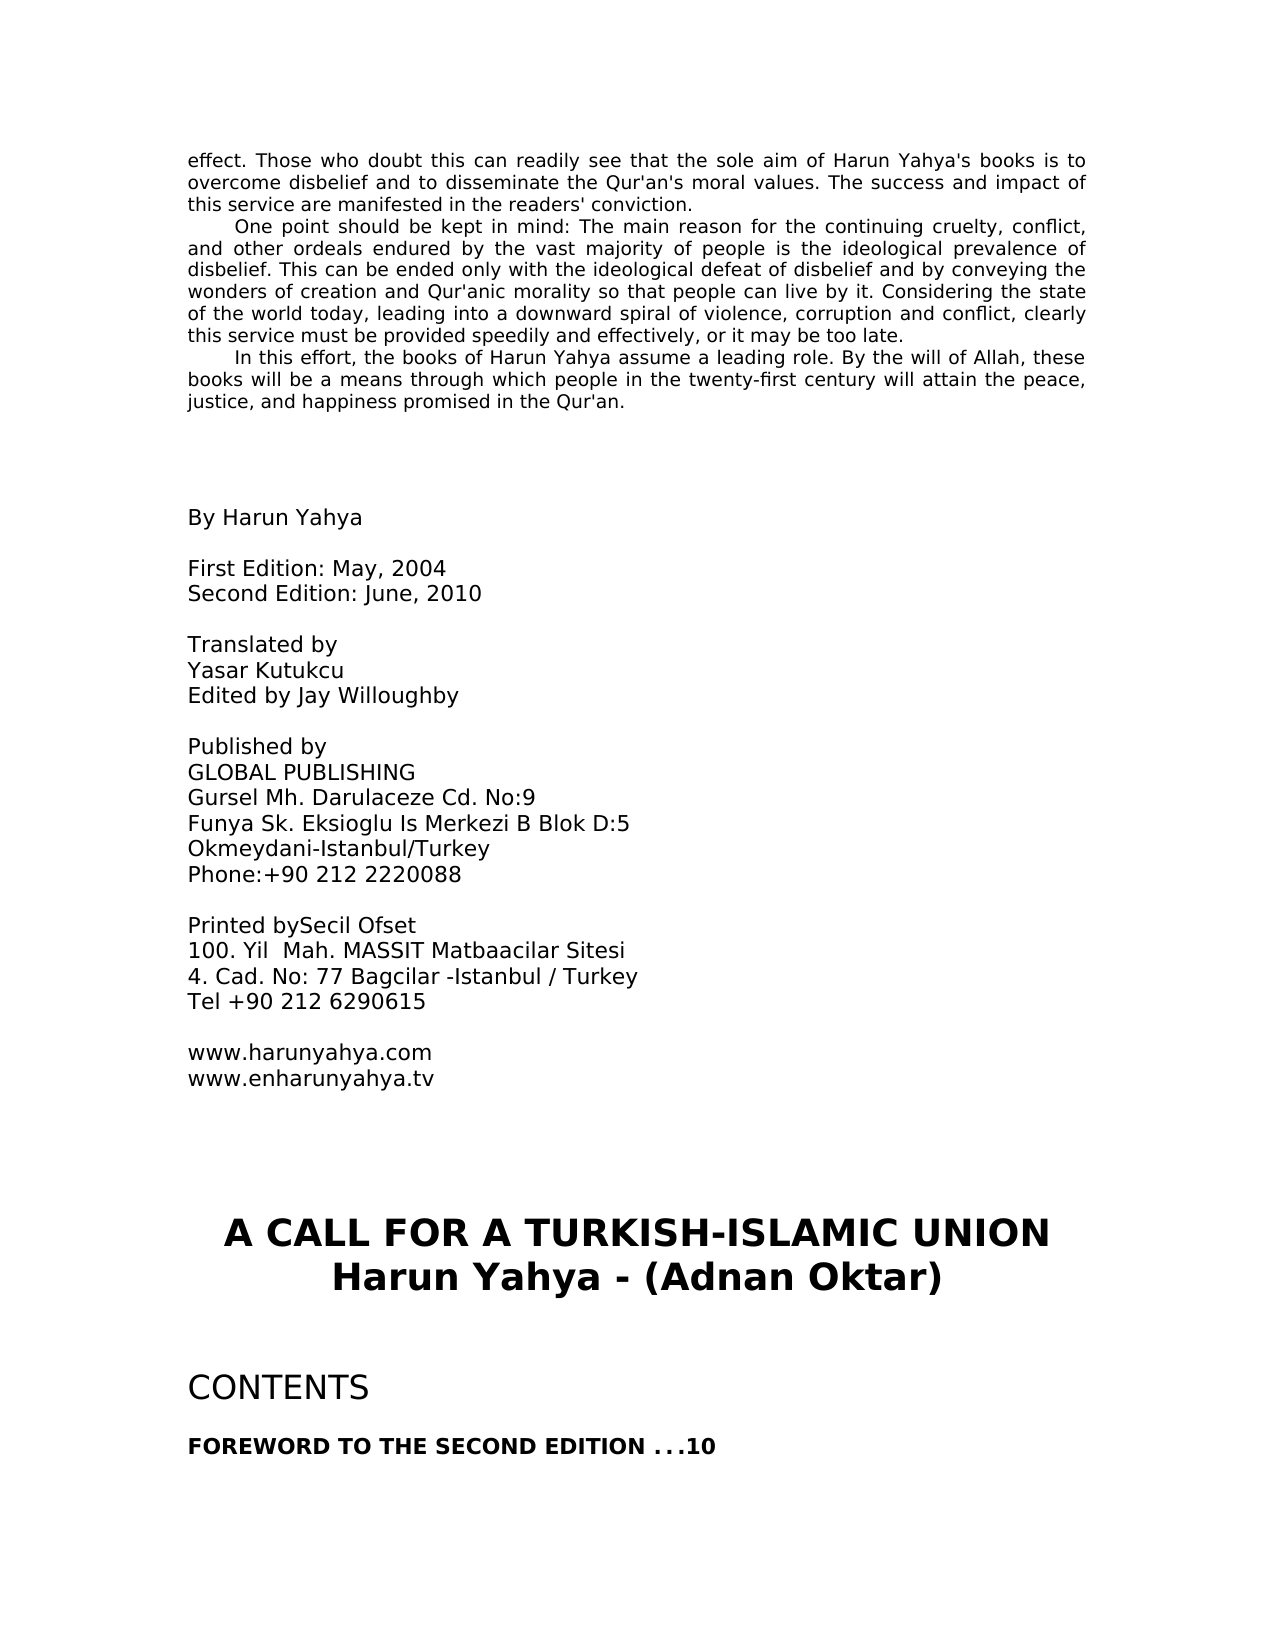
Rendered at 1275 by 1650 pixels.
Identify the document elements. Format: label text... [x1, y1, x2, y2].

text Edited by Jay Willoughby [187, 683, 1087, 709]
text Tel +90 212 6290615 [187, 989, 1087, 1015]
text Gursel Mh. Darulaceze Cd. No:9 [187, 785, 1087, 811]
text Harun Yahya - (Adnan Oktar) [187, 1255, 1087, 1299]
text One point should be kept in mind: The main reason for the continuing cruelty, conflict, and other ordeals endured by the vast majority of people is the ideological prevalence of disbelief. This can be ended only with the ideological defeat of disbelief and by conveying the wonders of creation and Qur'anic morality so that people can live by it. Considering the state of the world today, leading into a downward spiral of violence, corruption and conflict, clearly this service must be provided speedily and effectively, or it may be too late. [187, 216, 1087, 347]
text CONTENTS [187, 1368, 1087, 1407]
text GLOBAL PUBLISHING [187, 760, 1087, 785]
text Printed bySecil Ofset [187, 913, 1087, 938]
text Second Edition: June, 2010 [187, 581, 1087, 607]
text First Edition: May, 2004 [187, 556, 1087, 581]
text www.harunyahya.com [187, 1041, 1087, 1066]
text In this effort, the books of Harun Yahya assume a leading role. By the will of Allah, these books will be a means through which people in the twenty-first century will attain the peace, justice, and happiness promised in the Qur'an. [187, 347, 1087, 412]
text Phone:+90 212 2220088 [187, 862, 1087, 887]
text A CALL FOR A TURKISH-ISLAMIC UNION [187, 1212, 1087, 1255]
text Okmeydani-Istanbul/Turkey [187, 836, 1087, 862]
text Yasar Kutukcu [187, 658, 1087, 683]
text 4. Cad. No: 77 Bagcilar -Istanbul / Turkey [187, 964, 1087, 989]
text By Harun Yahya [187, 504, 1087, 530]
text 100. Yil Mah. MASSIT Matbaacilar Sitesi [187, 938, 1087, 964]
text effect. Those who doubt this can readily see that the sole aim of Harun Yahya's books is to overcome disbelief and to disseminate the Qur'an's moral values. The success and impact of this service are manifested in the readers' conviction. [187, 150, 1087, 216]
text www.enharunyahya.tv [187, 1066, 1087, 1092]
text FOREWORD TO THE SECOND EDITION 10 [187, 1434, 1087, 1459]
text Translated by [187, 632, 1087, 658]
text Funya Sk. Eksioglu Is Merkezi B Blok D:5 [187, 811, 1087, 836]
text Published by [187, 734, 1087, 760]
